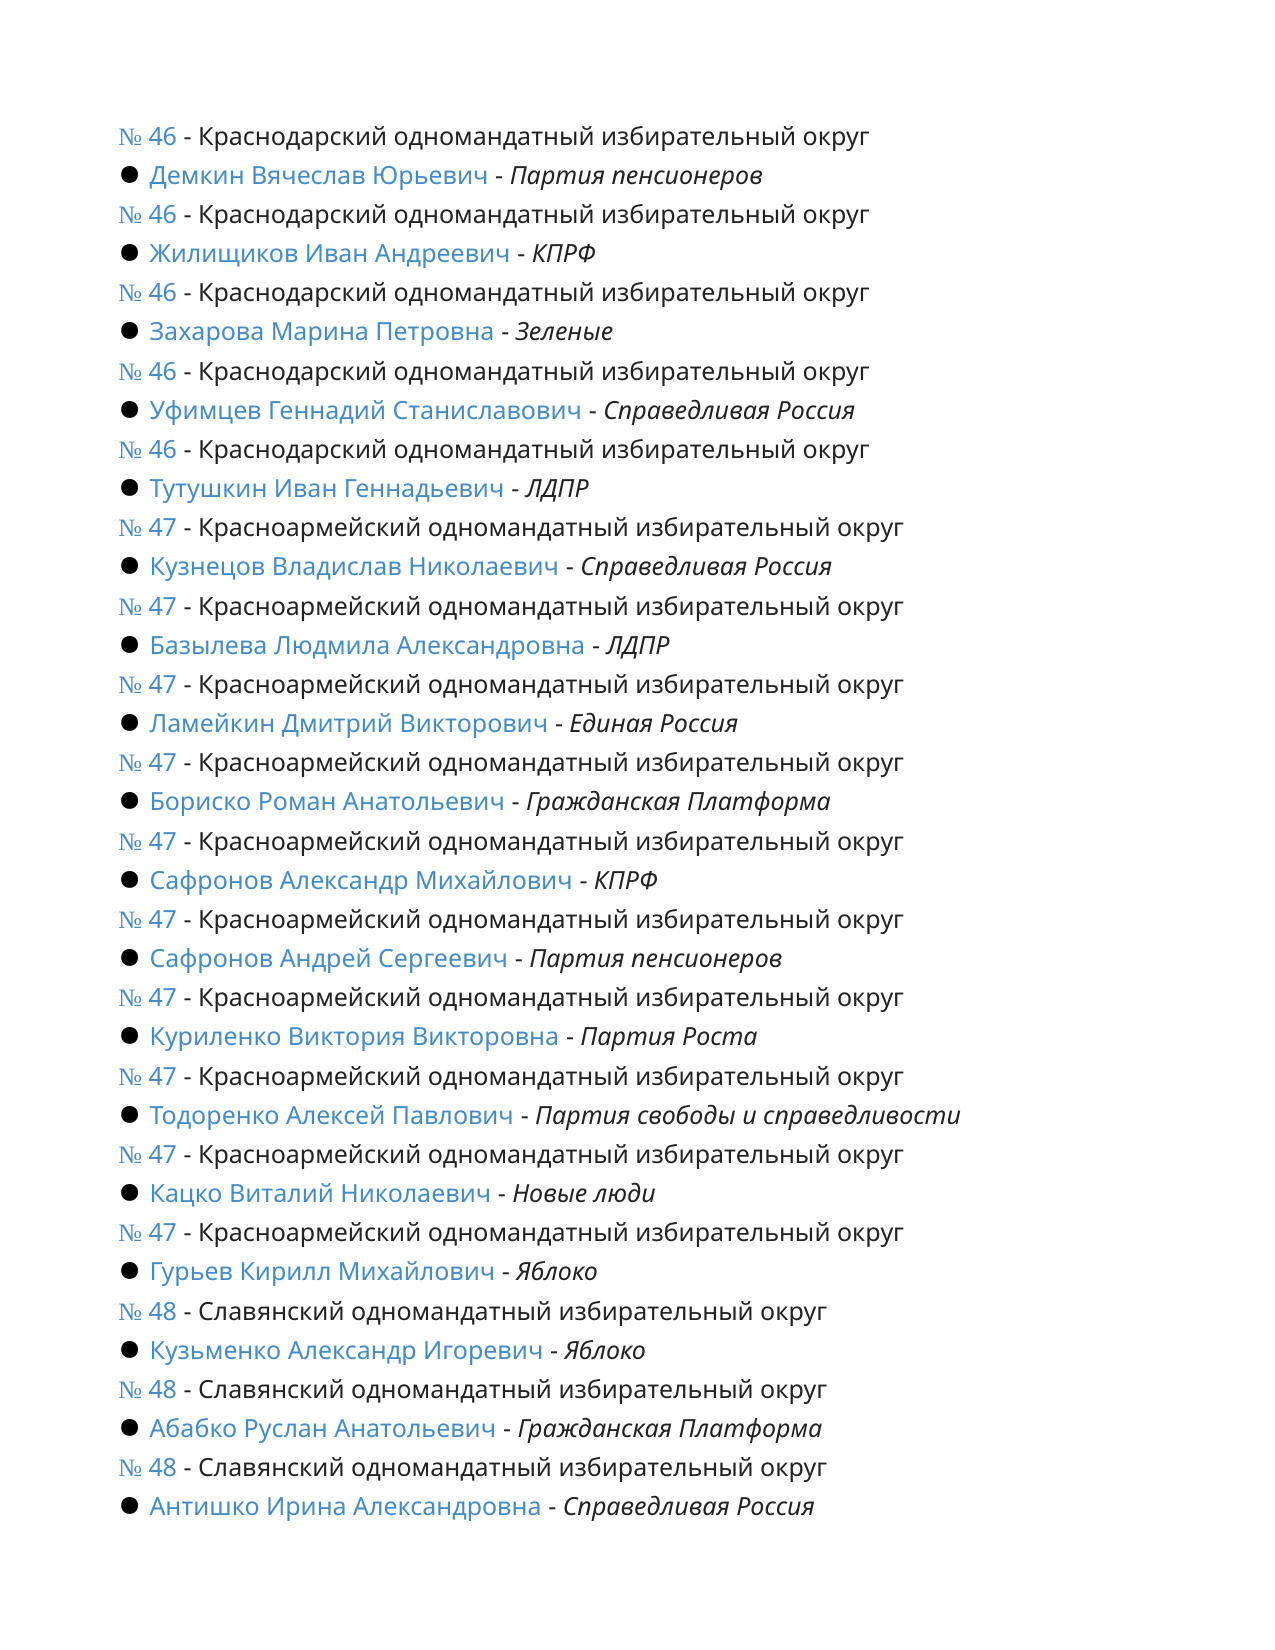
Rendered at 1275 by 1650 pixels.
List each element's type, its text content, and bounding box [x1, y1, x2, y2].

text № 48 - Славянский одномандатный избирательный округ [118, 1450, 1157, 1484]
text № 46 - Краснодарский одномандатный избирательный округ [118, 431, 1157, 466]
text № 47 - Красноармейский одномандатный избирательный округ [118, 666, 1157, 701]
list Сафронов Андрей Сергеевич - Партия пенсионеров [120, 941, 1157, 975]
list Жилищиков Иван Андреевич - КПРФ [120, 236, 1157, 270]
text № 47 - Красноармейский одномандатный избирательный округ [118, 823, 1157, 857]
list Кацко Виталий Николаевич - Новые люди [120, 1176, 1157, 1210]
list Антишко Ирина Александровна - Справедливая Россия [120, 1489, 1157, 1523]
list Демкин Вячеслав Юрьевич - Партия пенсионеров [120, 157, 1157, 191]
list Тутушкин Иван Геннадьевич - ЛДПР [120, 471, 1157, 505]
text № 48 - Славянский одномандатный избирательный округ [118, 1293, 1157, 1327]
text № 48 - Славянский одномандатный избирательный округ [118, 1371, 1157, 1406]
list Тодоренко Алексей Павлович - Партия свободы и справедливости [120, 1097, 1157, 1131]
list Кузьменко Александр Игоревич - Яблоко [120, 1332, 1157, 1366]
list Уфимцев Геннадий Станиславович - Справедливая Россия [120, 392, 1157, 426]
list Захарова Марина Петровна - Зеленые [120, 314, 1157, 348]
text № 47 - Красноармейский одномандатный избирательный округ [118, 1058, 1157, 1092]
list Сафронов Александр Михайлович - КПРФ [120, 862, 1157, 896]
list Ламейкин Дмитрий Викторович - Единая Россия [120, 706, 1157, 740]
text № 47 - Красноармейский одномандатный избирательный округ [118, 510, 1157, 544]
text № 47 - Красноармейский одномандатный избирательный округ [118, 745, 1157, 779]
text № 47 - Красноармейский одномандатный избирательный округ [118, 980, 1157, 1014]
list Бориско Роман Анатольевич - Гражданская Платформа [120, 784, 1157, 818]
list Гурьев Кирилл Михайлович - Яблоко [120, 1254, 1157, 1288]
text № 46 - Краснодарский одномандатный избирательный округ [118, 353, 1157, 387]
text № 47 - Красноармейский одномандатный избирательный округ [118, 588, 1157, 622]
text № 46 - Краснодарский одномандатный избирательный округ [118, 196, 1157, 231]
text № 47 - Красноармейский одномандатный избирательный округ [118, 1215, 1157, 1249]
list Абабко Руслан Анатольевич - Гражданская Платформа [120, 1411, 1157, 1445]
text № 47 - Красноармейский одномандатный избирательный округ [118, 1136, 1157, 1171]
list Куриленко Виктория Викторовна - Партия Роста [120, 1019, 1157, 1053]
list Кузнецов Владислав Николаевич - Справедливая Россия [120, 549, 1157, 583]
text № 46 - Краснодарский одномандатный избирательный округ [118, 118, 1157, 152]
text № 47 - Красноармейский одномандатный избирательный округ [118, 901, 1157, 936]
list Базылева Людмила Александровна - ЛДПР [120, 627, 1157, 661]
text № 46 - Краснодарский одномандатный избирательный округ [118, 275, 1157, 309]
